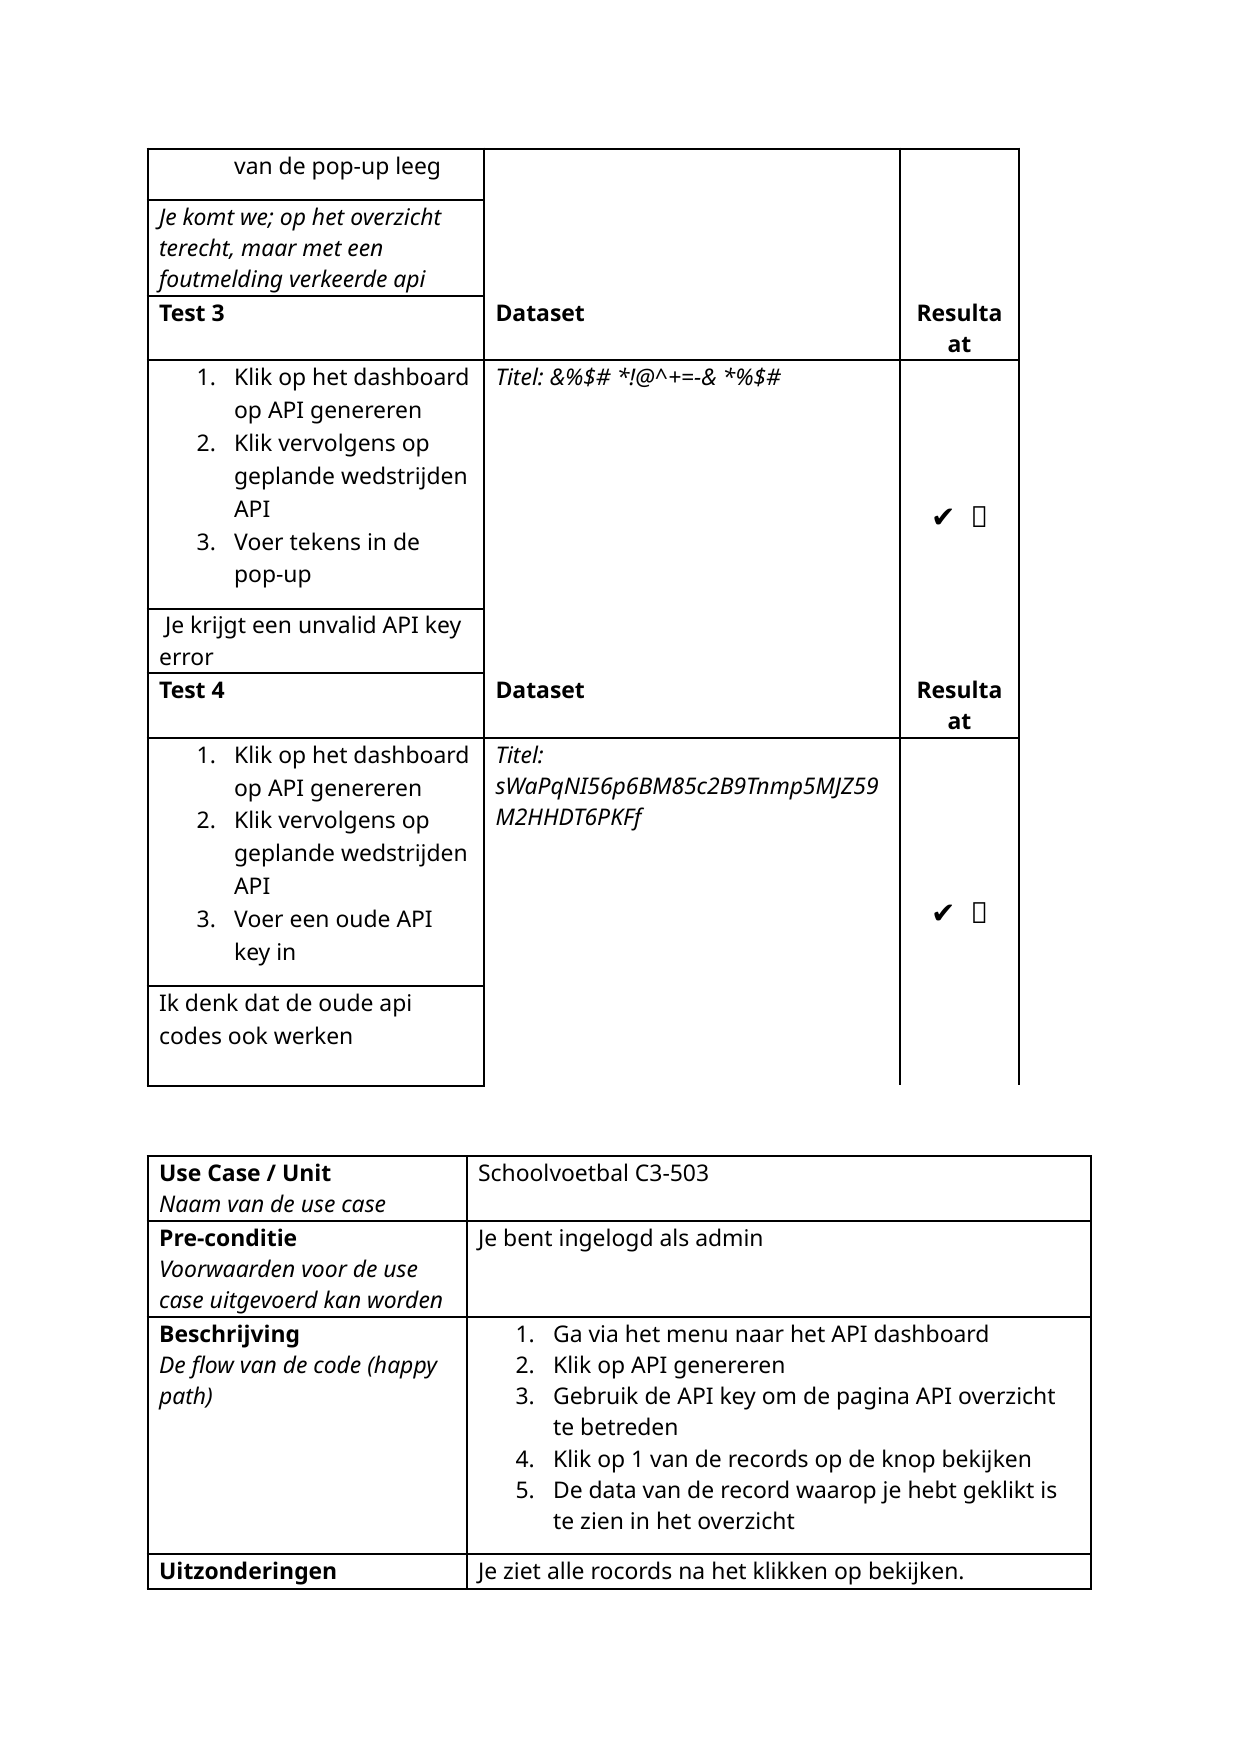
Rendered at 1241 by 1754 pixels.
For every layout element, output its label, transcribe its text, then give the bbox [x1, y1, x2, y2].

table_cell Je ziet alle rocords na het klikken op bekijken. [468, 1555, 1090, 1588]
table_cell Test 4 [149, 674, 483, 737]
table_header Use Case / Unit Naam van de use case [149, 1157, 466, 1220]
table_cell Uitzonderingen [149, 1555, 466, 1588]
table_cell [901, 150, 1018, 295]
table_cell Ga via het menu naar het API dashboard Klik op API genereren Gebruik de API key om de pagina API overzicht te betreden Klik op 1 van de records op de knop bekijken De data van de record waarop je hebt geklikt is te zien in het overzicht [468, 1318, 1090, 1553]
table_cell ✔ ❌ [901, 361, 1018, 672]
table_cell Dataset [485, 672, 899, 737]
table_cell ✔ ❌ [901, 739, 1018, 1085]
table_cell Beschrijving De flow van de code (happy path) [149, 1318, 466, 1553]
table_cell Klik op het dashboard op API genereren Klik vervolgens op geplande wedstrijden API Voer een oude API key in [149, 739, 483, 985]
table_cell Ik denk dat de oude api codes ook werken [149, 987, 483, 1085]
table_cell Titel: &%$# *!@^+=-& *%$# [485, 361, 899, 672]
table_cell Pre-conditie Voorwaarden voor de use case uitgevoerd kan worden [149, 1222, 466, 1316]
table_header Schoolvoetbal C3-503 [468, 1157, 1090, 1220]
table_cell Je krijgt een unvalid API key error [149, 610, 483, 672]
table_cell Resultaat [901, 295, 1018, 359]
table_cell [485, 150, 899, 295]
table_cell van de pop-up leeg [149, 150, 483, 199]
table_cell Resultaat [901, 672, 1018, 737]
table_cell Titel: sWaPqNI56p6BM85c2B9Tnmp5MJZ59M2HHDT6PKFf [485, 739, 899, 1085]
table_cell Je bent ingelogd als admin [468, 1222, 1090, 1316]
table_cell Dataset [485, 295, 899, 359]
table_cell Test 3 [149, 297, 483, 359]
table_cell Klik op het dashboard op API genereren Klik vervolgens op geplande wedstrijden API Voer tekens in de pop-up [149, 361, 483, 607]
table_cell Je komt we; op het overzicht terecht, maar met een foutmelding verkeerde api [149, 201, 483, 295]
